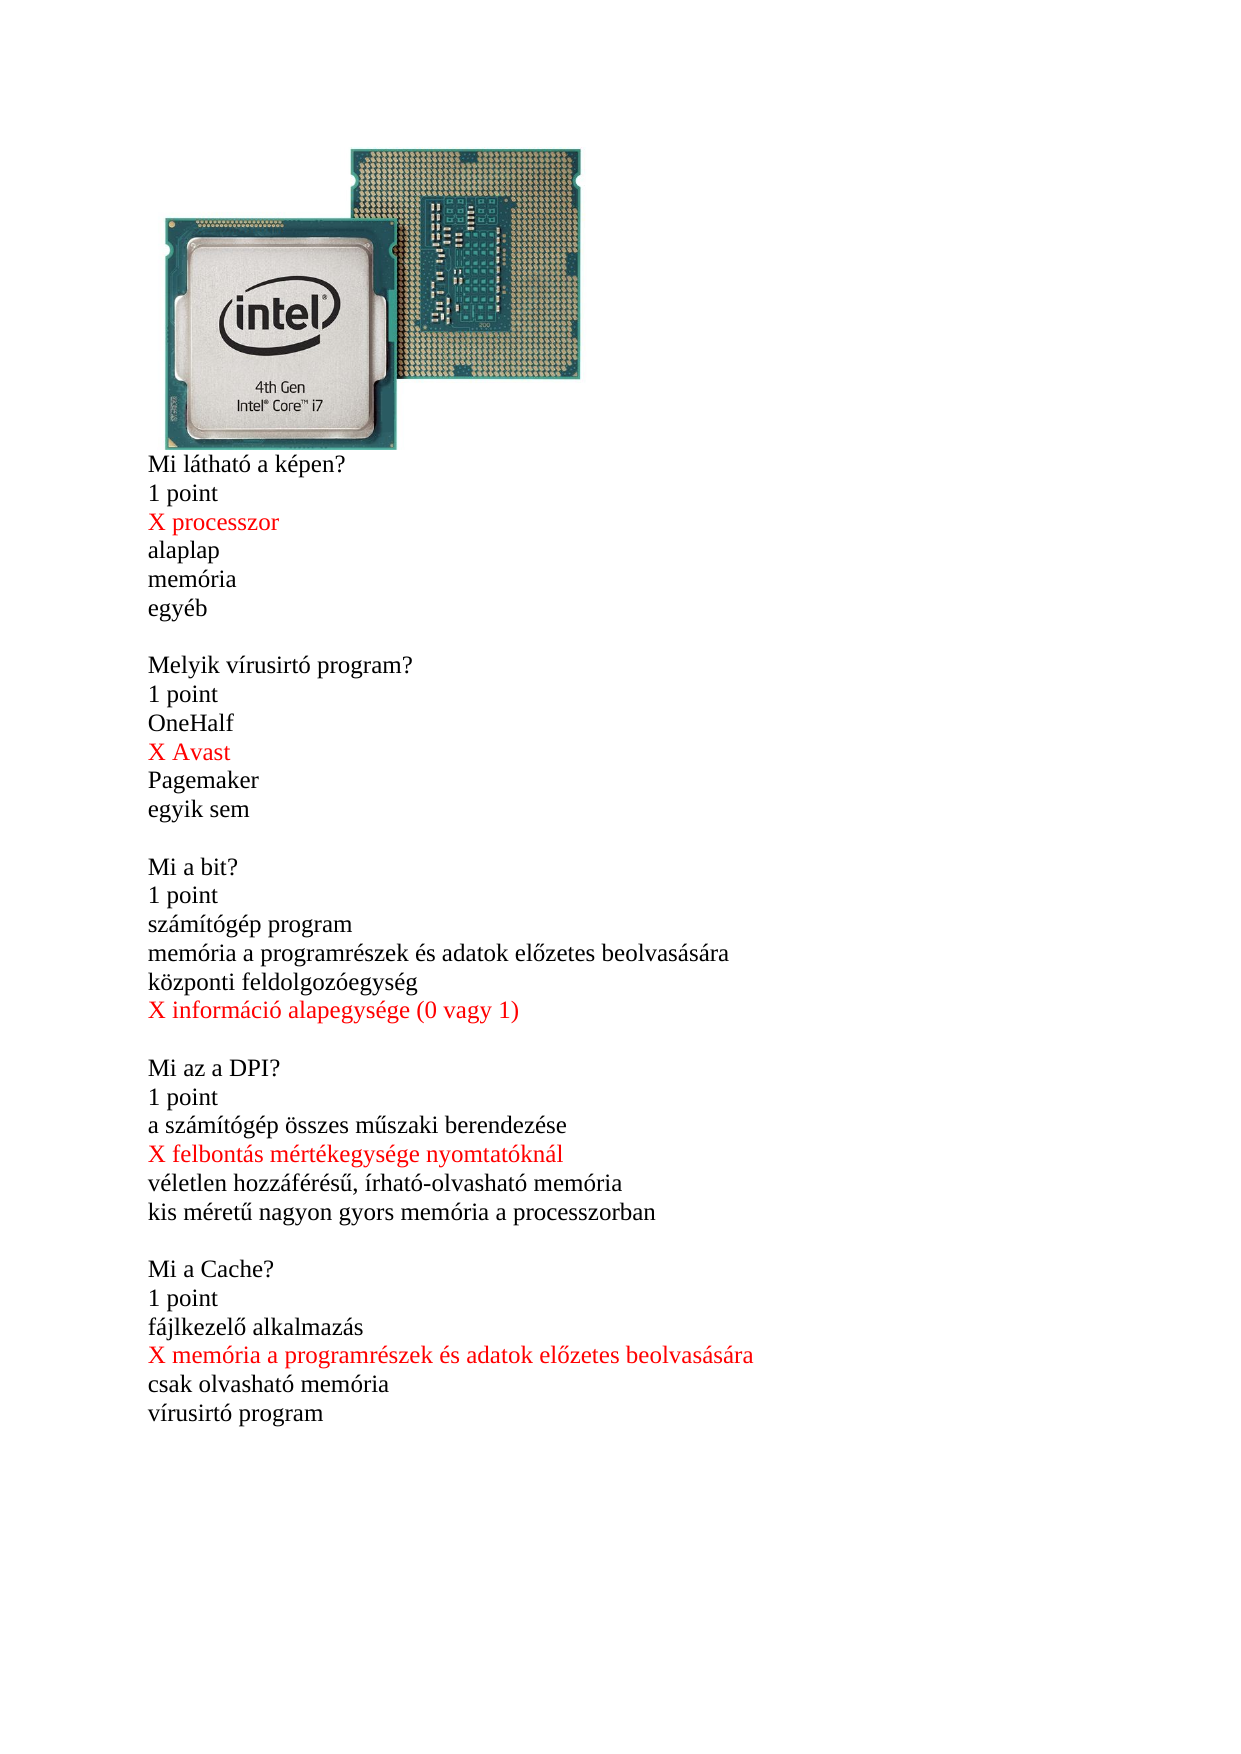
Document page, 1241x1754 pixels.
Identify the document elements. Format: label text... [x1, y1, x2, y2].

text Pagemaker [148, 766, 1093, 794]
text memória a programrészek és adatok előzetes beolvasására [148, 938, 1093, 967]
text véletlen hozzáférésű, írható-olvasható memória [148, 1168, 1093, 1197]
text vírusirtó program [148, 1398, 1093, 1427]
text egyik sem [148, 794, 1093, 823]
text egyéb [148, 593, 1093, 622]
text X memória a programrészek és adatok előzetes beolvasására [148, 1341, 1093, 1369]
text Mi a Cache? [148, 1254, 1093, 1283]
text alaplap [148, 536, 1093, 564]
text fájlkezelő alkalmazás [148, 1312, 1093, 1341]
text 1 point [148, 679, 1093, 708]
text X felbontás mértékegysége nyomtatóknál [148, 1139, 1093, 1168]
text 1 point [148, 1283, 1093, 1312]
text Mi az a DPI? [148, 1053, 1093, 1082]
text memória [148, 564, 1093, 593]
text Melyik vírusirtó program? [148, 651, 1093, 679]
text csak olvasható memória [148, 1369, 1093, 1398]
text X processzor [148, 507, 1093, 536]
text Mi a bit? [148, 852, 1093, 881]
text számítógép program [148, 909, 1093, 938]
text 1 point [148, 1082, 1093, 1111]
text 1 point [148, 881, 1093, 909]
text Mi látható a képen? [148, 449, 1093, 478]
text OneHalf [148, 708, 1093, 737]
text 1 point [148, 478, 1093, 507]
text X Avast [148, 737, 1093, 766]
text a számítógép összes műszaki berendezése [148, 1111, 1093, 1139]
text X információ alapegysége (0 vagy 1) [148, 996, 1093, 1024]
text kis méretű nagyon gyors memória a processzorban [148, 1197, 1093, 1226]
text központi feldolgozóegység [148, 967, 1093, 996]
